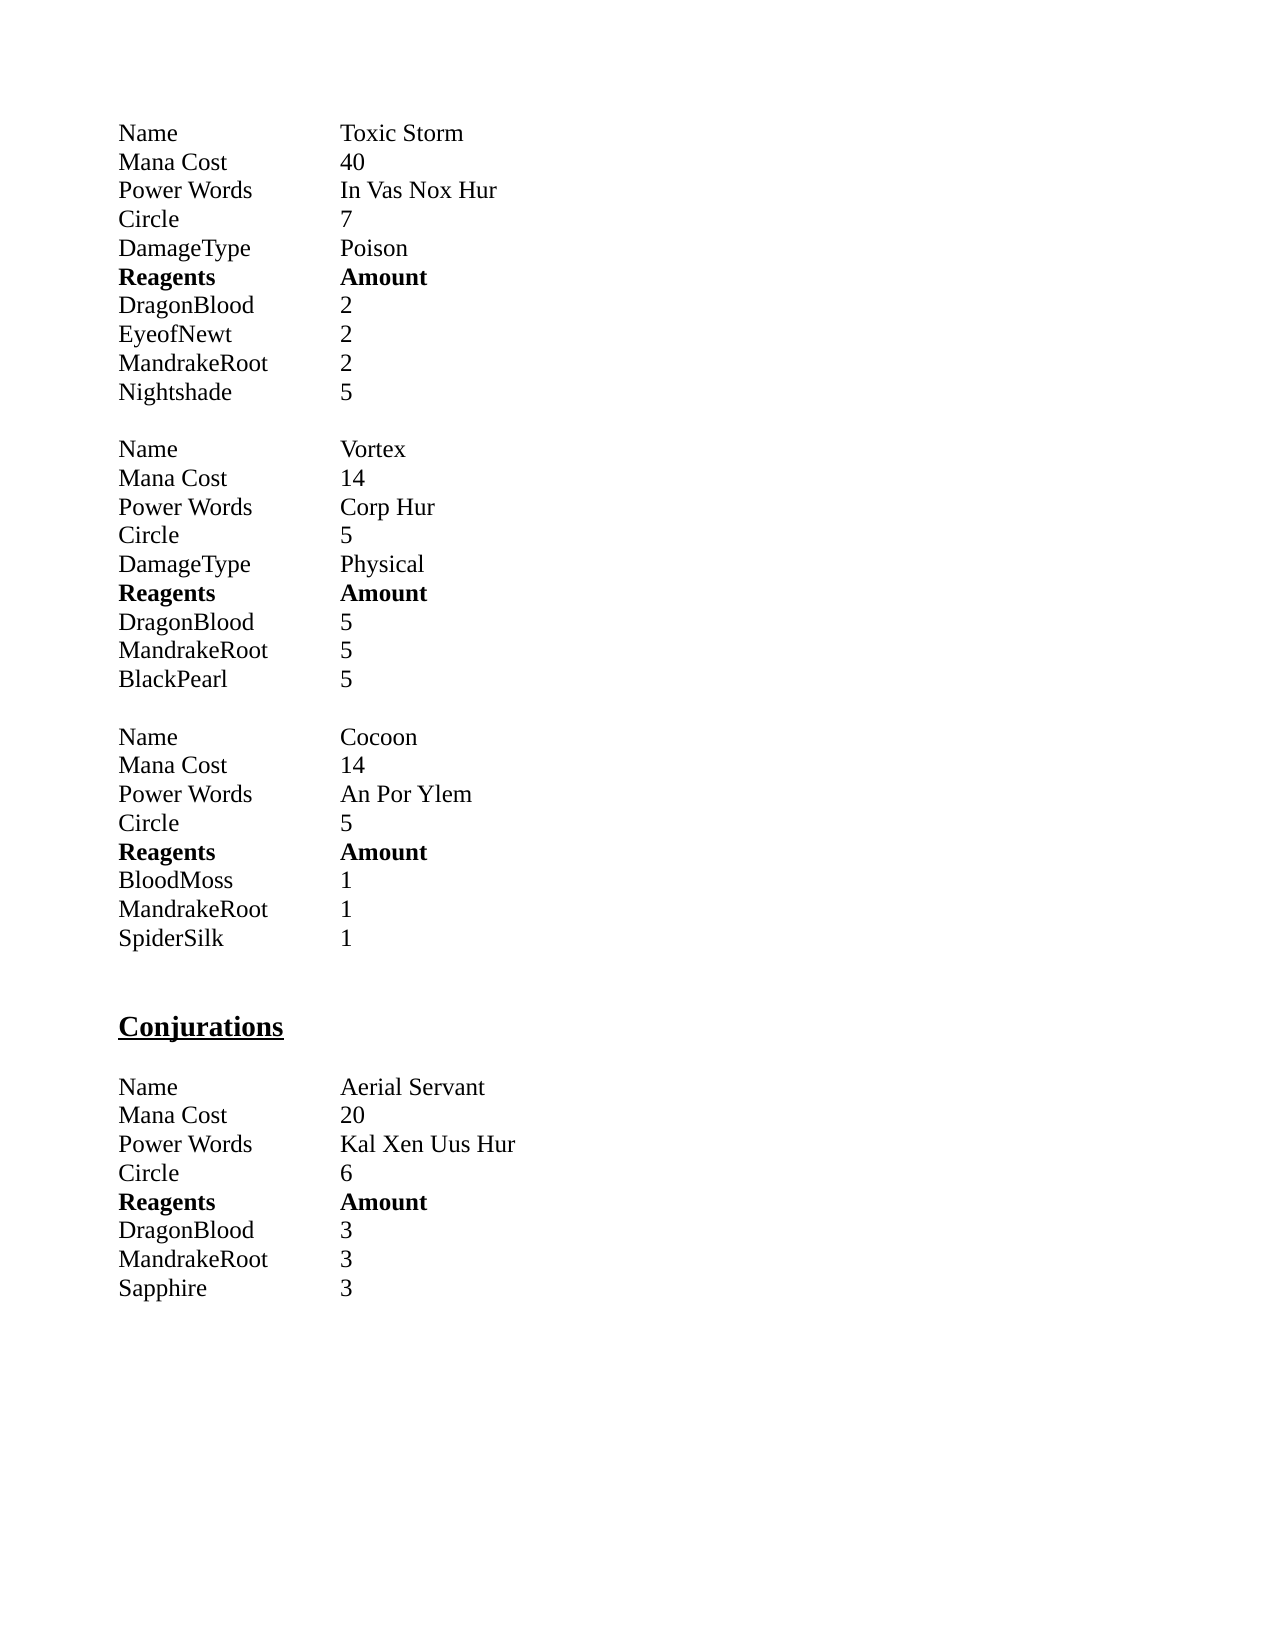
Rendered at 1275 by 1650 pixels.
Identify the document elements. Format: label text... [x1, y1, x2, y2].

text Reagents Amount [118, 262, 1157, 291]
text BlackPearl 5 [118, 664, 1157, 693]
text Mana Cost 20 [118, 1100, 1157, 1129]
text Circle 5 [118, 521, 1157, 549]
text DamageType Poison [118, 233, 1157, 262]
text DragonBlood 3 [118, 1215, 1157, 1244]
text DragonBlood 2 [118, 291, 1157, 319]
text Nightshade 5 [118, 377, 1157, 406]
text Conjurations [118, 1009, 1157, 1043]
text Name Cocoon [118, 722, 1157, 751]
text MandrakeRoot 3 [118, 1244, 1157, 1273]
text Power Words In Vas Nox Hur [118, 176, 1157, 204]
text Circle 6 [118, 1158, 1157, 1187]
text Power Words Kal Xen Uus Hur [118, 1129, 1157, 1158]
text Circle 5 [118, 808, 1157, 837]
text Reagents Amount [118, 837, 1157, 866]
text Mana Cost 40 [118, 147, 1157, 176]
text Reagents Amount [118, 578, 1157, 607]
text Power Words An Por Ylem [118, 779, 1157, 808]
text Name Toxic Storm [118, 118, 1157, 147]
text Name Vortex [118, 434, 1157, 463]
text Reagents Amount [118, 1187, 1157, 1215]
text EyeofNewt 2 [118, 319, 1157, 348]
text Mana Cost 14 [118, 463, 1157, 492]
text Power Words Corp Hur [118, 492, 1157, 521]
text MandrakeRoot 1 [118, 894, 1157, 923]
text Sapphire 3 [118, 1273, 1157, 1302]
text SpiderSilk 1 [118, 923, 1157, 952]
text Circle 7 [118, 204, 1157, 233]
text DragonBlood 5 [118, 607, 1157, 636]
text BloodMoss 1 [118, 866, 1157, 894]
text Mana Cost 14 [118, 751, 1157, 779]
text Name Aerial Servant [118, 1072, 1157, 1100]
text MandrakeRoot 5 [118, 636, 1157, 664]
text DamageType Physical [118, 549, 1157, 578]
text MandrakeRoot 2 [118, 348, 1157, 377]
